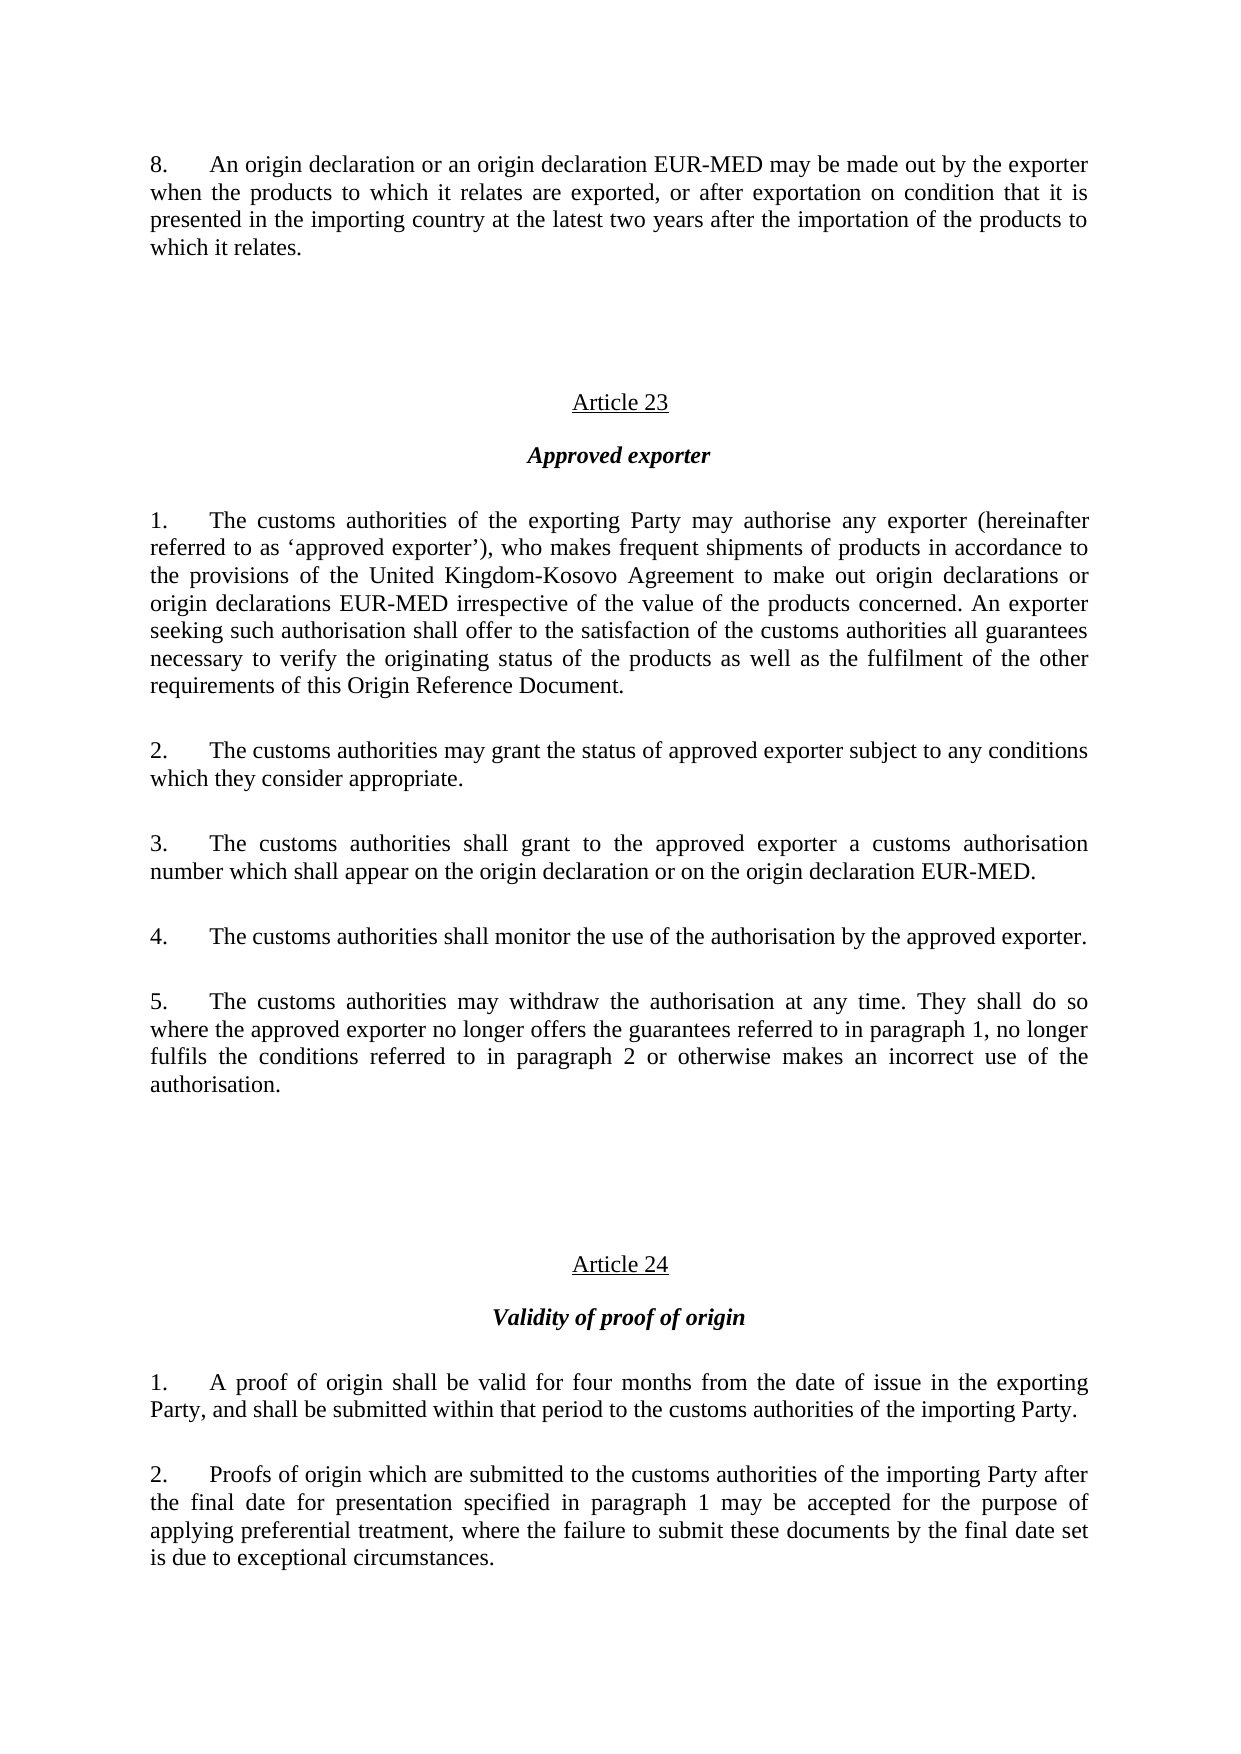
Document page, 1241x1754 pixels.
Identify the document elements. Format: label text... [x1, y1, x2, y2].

list The customs authorities may withdraw the authorisation at any time. They shall do so where the approved exporter no longer offers the guarantees referred to in paragraph 1, no longer fulfils the conditions referred to in paragraph 2 or otherwise makes an incorrect use of the authorisation. [150, 987, 1090, 1097]
text Validity of proof of origin [150, 1303, 1090, 1330]
list The customs authorities may grant the status of approved exporter subject to any conditions which they consider appropriate. [150, 736, 1090, 792]
list The customs authorities of the exporting Party may authorise any exporter (hereinafter referred to as ‘approved exporter’), who makes frequent shipments of products in accordance to the provisions of the United Kingdom-Kosovo Agreement to make out origin declarations or origin declarations EUR-MED irrespective of the value of the products concerned. An exporter seeking such authorisation shall offer to the satisfaction of the customs authorities all guarantees necessary to verify the originating status of the products as well as the fulfilment of the other requirements of this Origin Reference Document. [150, 506, 1090, 699]
list An origin declaration or an origin declaration EUR-MED may be made out by the exporter when the products to which it relates are exported, or after exportation on condition that it is presented in the importing country at the latest two years after the importation of the products to which it relates. [150, 150, 1090, 260]
list Proofs of origin which are submitted to the customs authorities of the importing Party after the final date for presentation specified in paragraph 1 may be accepted for the purpose of applying preferential treatment, where the failure to submit these documents by the final date set is due to exceptional circumstances. [150, 1460, 1090, 1571]
text Article 24 [150, 1250, 1090, 1278]
list The customs authorities shall grant to the approved exporter a customs authorisation number which shall appear on the origin declaration or on the origin declaration EUR-MED. [150, 829, 1090, 884]
text Article 23 [150, 388, 1090, 416]
list The customs authorities shall monitor the use of the authorisation by the approved exporter. [150, 922, 1090, 949]
list A proof of origin shall be valid for four months from the date of issue in the exporting Party, and shall be submitted within that period to the customs authorities of the importing Party. [150, 1368, 1090, 1423]
text Approved exporter [150, 441, 1090, 468]
